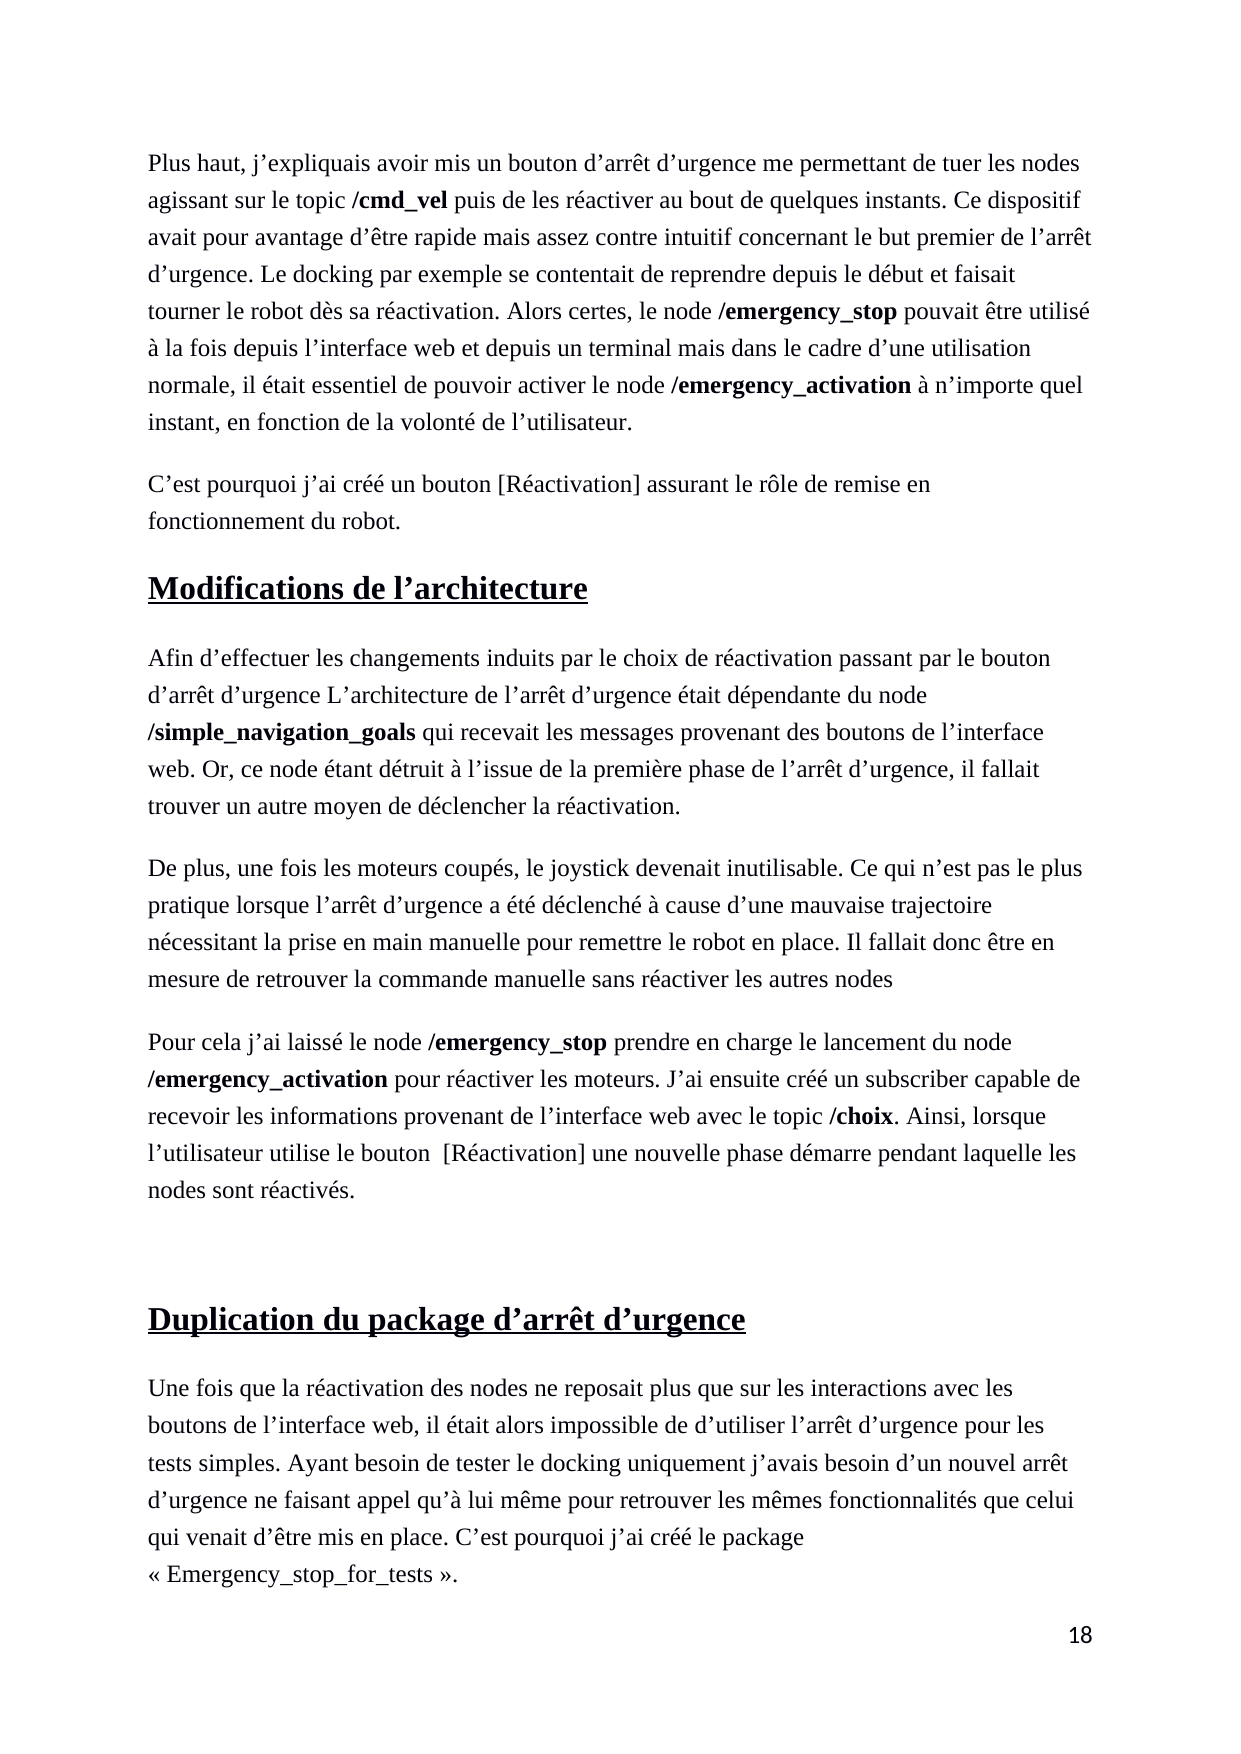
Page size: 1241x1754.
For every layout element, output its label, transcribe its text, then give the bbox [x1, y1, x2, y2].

text Duplication du package d’arrêt d’urgence [148, 1299, 1092, 1337]
text Modifications de l’architecture [148, 568, 1092, 607]
text De plus, une fois les moteurs coupés, le joystick devenait inutilisable. Ce qui n’est pas le plus pratique lorsque l’arrêt d’urgence a été déclenché à cause d’une mauvaise trajectoire nécessitant la prise en main manuelle pour remettre le robot en place. Il fallait donc être en mesure de retrouver la commande manuelle sans réactiver les autres nodes [148, 853, 1092, 993]
text Afin d’effectuer les changements induits par le choix de réactivation passant par le bouton d’arrêt d’urgence L’architecture de l’arrêt d’urgence était dépendante du node /simple_navigation_goals qui recevait les messages provenant des boutons de l’interface web. Or, ce node étant détruit à l’issue de la première phase de l’arrêt d’urgence, il fallait trouver un autre moyen de déclencher la réactivation. [148, 643, 1092, 820]
text Plus haut, j’expliquais avoir mis un bouton d’arrêt d’urgence me permettant de tuer les nodes agissant sur le topic /cmd_vel puis de les réactiver au bout de quelques instants. Ce dispositif avait pour avantage d’être rapide mais assez contre intuitif concernant le but premier de l’arrêt d’urgence. Le docking par exemple se contentait de reprendre depuis le début et faisait tourner le robot dès sa réactivation. Alors certes, le node /emergency_stop pouvait être utilisé à la fois depuis l’interface web et depuis un terminal mais dans le cadre d’une utilisation normale, il était essentiel de pouvoir activer le node /emergency_activation à n’importe quel instant, en fonction de la volonté de l’utilisateur. [148, 148, 1092, 436]
text Une fois que la réactivation des nodes ne reposait plus que sur les interactions avec les boutons de l’interface web, il était alors impossible de d’utiliser l’arrêt d’urgence pour les tests simples. Ayant besoin de tester le docking uniquement j’avais besoin d’un nouvel arrêt d’urgence ne faisant appel qu’à lui même pour retrouver les mêmes fonctionnalités que celui qui venait d’être mis en place. C’est pourquoi j’ai créé le package « Emergency_stop_for_tests ». [148, 1373, 1092, 1588]
text C’est pourquoi j’ai créé un bouton [Réactivation] assurant le rôle de remise en fonctionnement du robot. [148, 469, 1092, 535]
text Pour cela j’ai laissé le node /emergency_stop prendre en charge le lancement du node /emergency_activation pour réactiver les moteurs. J’ai ensuite créé un subscriber capable de recevoir les informations provenant de l’interface web avec le topic /choix. Ainsi, lorsque l’utilisateur utilise le bouton [Réactivation] une nouvelle phase démarre pendant laquelle les nodes sont réactivés. [148, 1027, 1092, 1204]
